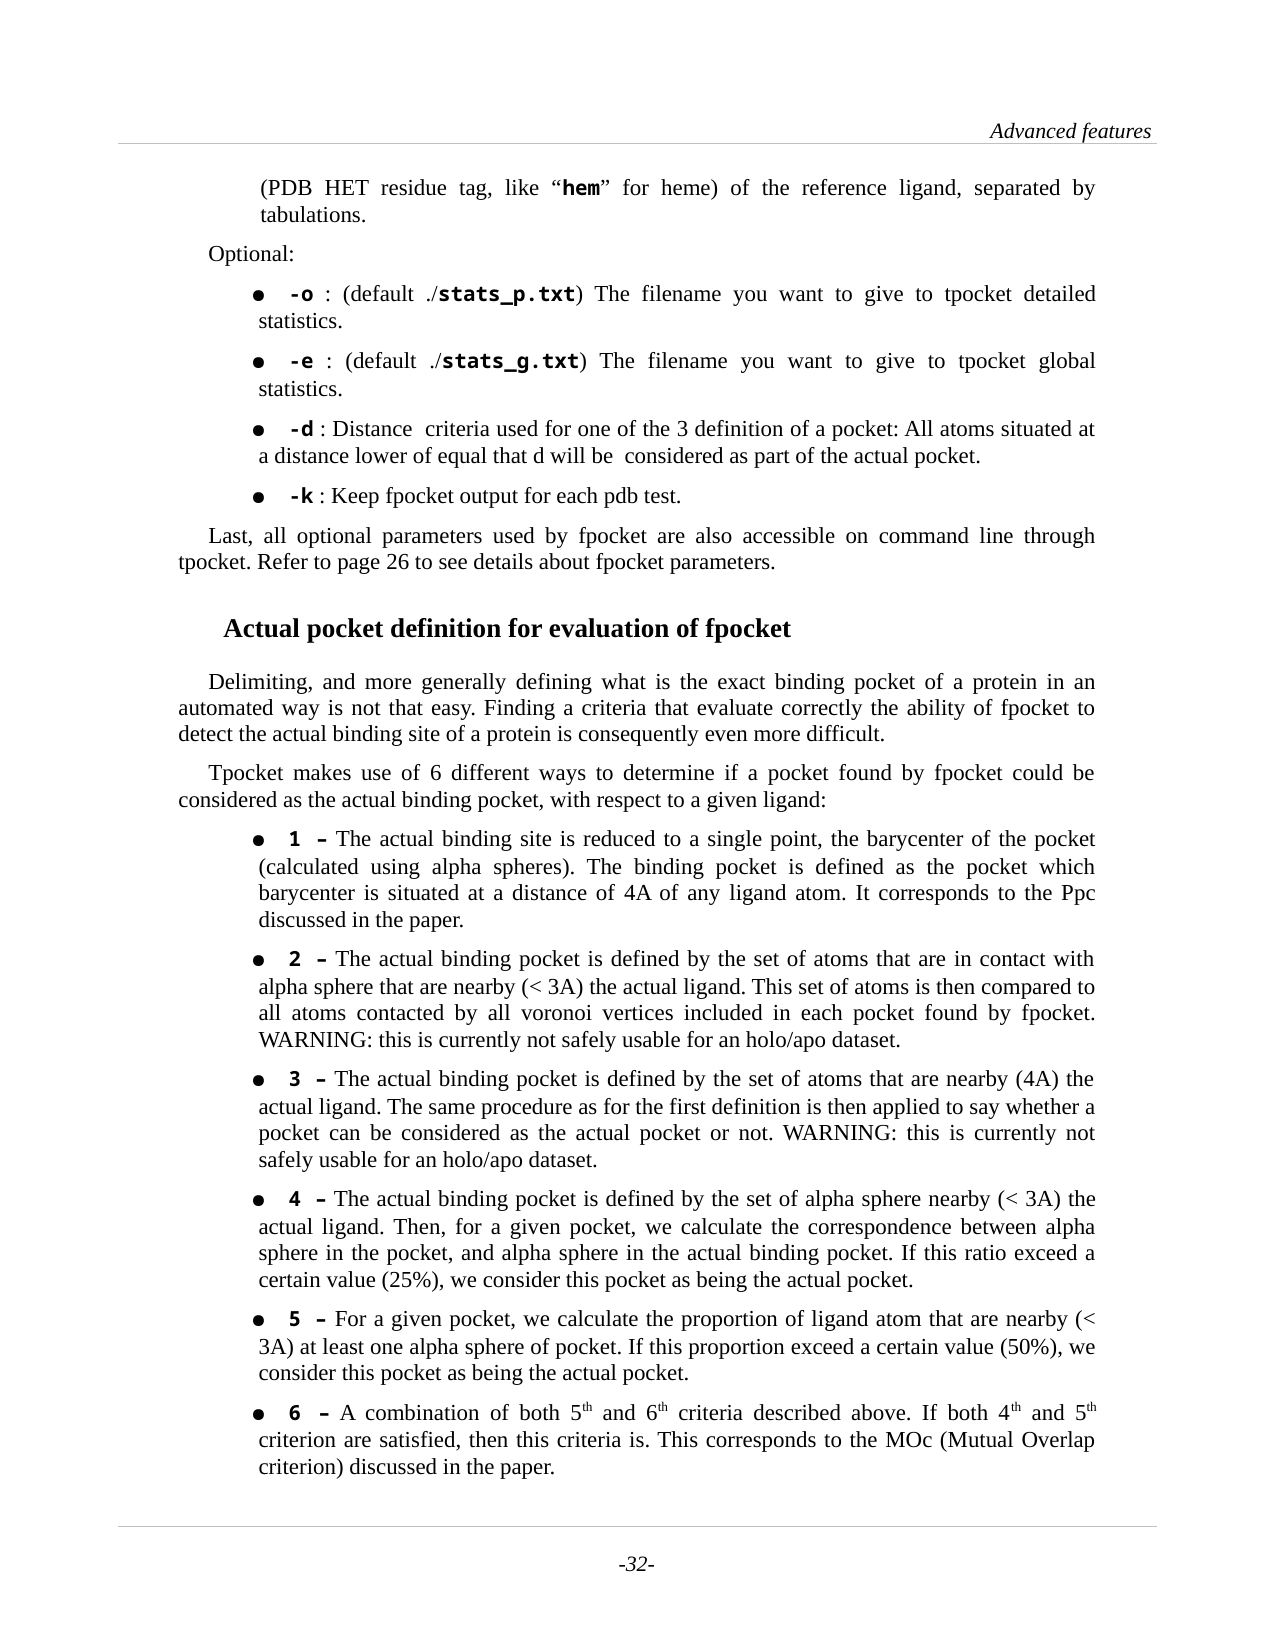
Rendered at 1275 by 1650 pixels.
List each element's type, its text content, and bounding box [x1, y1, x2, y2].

list 2 – The actual binding pocket is defined by the set of atoms that are in contact with alpha sphere that are nearby (< 3A) the actual ligand. This set of atoms is then compared to all atoms contacted by all voronoi vertices included in each pocket found by fpocket. WARNING: this is currently not safely usable for an holo/apo dataset. [221, 944, 1097, 1052]
list 5 – For a given pocket, we calculate the proportion of ligand atom that are nearby (< 3A) at least one alpha sphere of pocket. If this proportion exceed a certain value (50%), we consider this pocket as being the actual pocket. [221, 1304, 1097, 1386]
list -k : Keep fpocket output for each pdb test. [221, 481, 1097, 509]
list 4 – The actual binding pocket is defined by the set of alpha sphere nearby (< 3A) the actual ligand. Then, for a given pocket, we calculate the correspondence between alpha sphere in the pocket, and alpha sphere in the actual binding pocket. If this ratio exceed a certain value (25%), we consider this pocket as being the actual pocket. [221, 1184, 1097, 1292]
list -o : (default ./stats_p.txt) The filename you want to give to tpocket detailed statistics. [221, 279, 1097, 334]
list 3 – The actual binding pocket is defined by the set of atoms that are nearby (4A) the actual ligand. The same procedure as for the first definition is then applied to say whether a pocket can be considered as the actual pocket or not. WARNING: this is currently not safely usable for an holo/apo dataset. [221, 1064, 1097, 1172]
subtitle Actual pocket definition for evaluation of fpocket [223, 613, 1157, 644]
list 1 – The actual binding site is reduced to a single point, the barycenter of the pocket (calculated using alpha spheres). The binding pocket is defined as the pocket which barycenter is situated at a distance of 4A of any ligand atom. It corresponds to the Ppc discussed in the paper. [221, 824, 1097, 932]
text Optional: [178, 240, 1097, 267]
text Delimiting, and more generally defining what is the exact binding pocket of a protein in an automated way is not that easy. Finding a criteria that evaluate correctly the ability of fpocket to detect the actual binding site of a protein is consequently even more difficult. [178, 668, 1097, 747]
list -e : (default ./stats_g.txt) The filename you want to give to tpocket global statistics. [221, 346, 1097, 401]
list -d : Distance criteria used for one of the 3 definition of a pocket: All atoms situated at a distance lower of equal that d will be considered as part of the actual pocket. [221, 414, 1097, 468]
text Tpocket makes use of 6 different ways to determine if a pocket found by fpocket could be considered as the actual binding pocket, with respect to a given ligand: [178, 759, 1097, 812]
list 6 – A combination of both 5th and 6th criteria described above. If both 4th and 5th criterion are satisfied, then this criteria is. This corresponds to the MOc (Mutual Overlap criterion) discussed in the paper. [221, 1398, 1097, 1479]
list (PDB HET residue tag, like “hem” for heme) of the reference ligand, separated by tabulations. [223, 173, 1097, 228]
text Last, all optional parameters used by fpocket are also accessible on command line through tpocket. Refer to page 28 to see details about fpocket parameters. [178, 522, 1097, 574]
